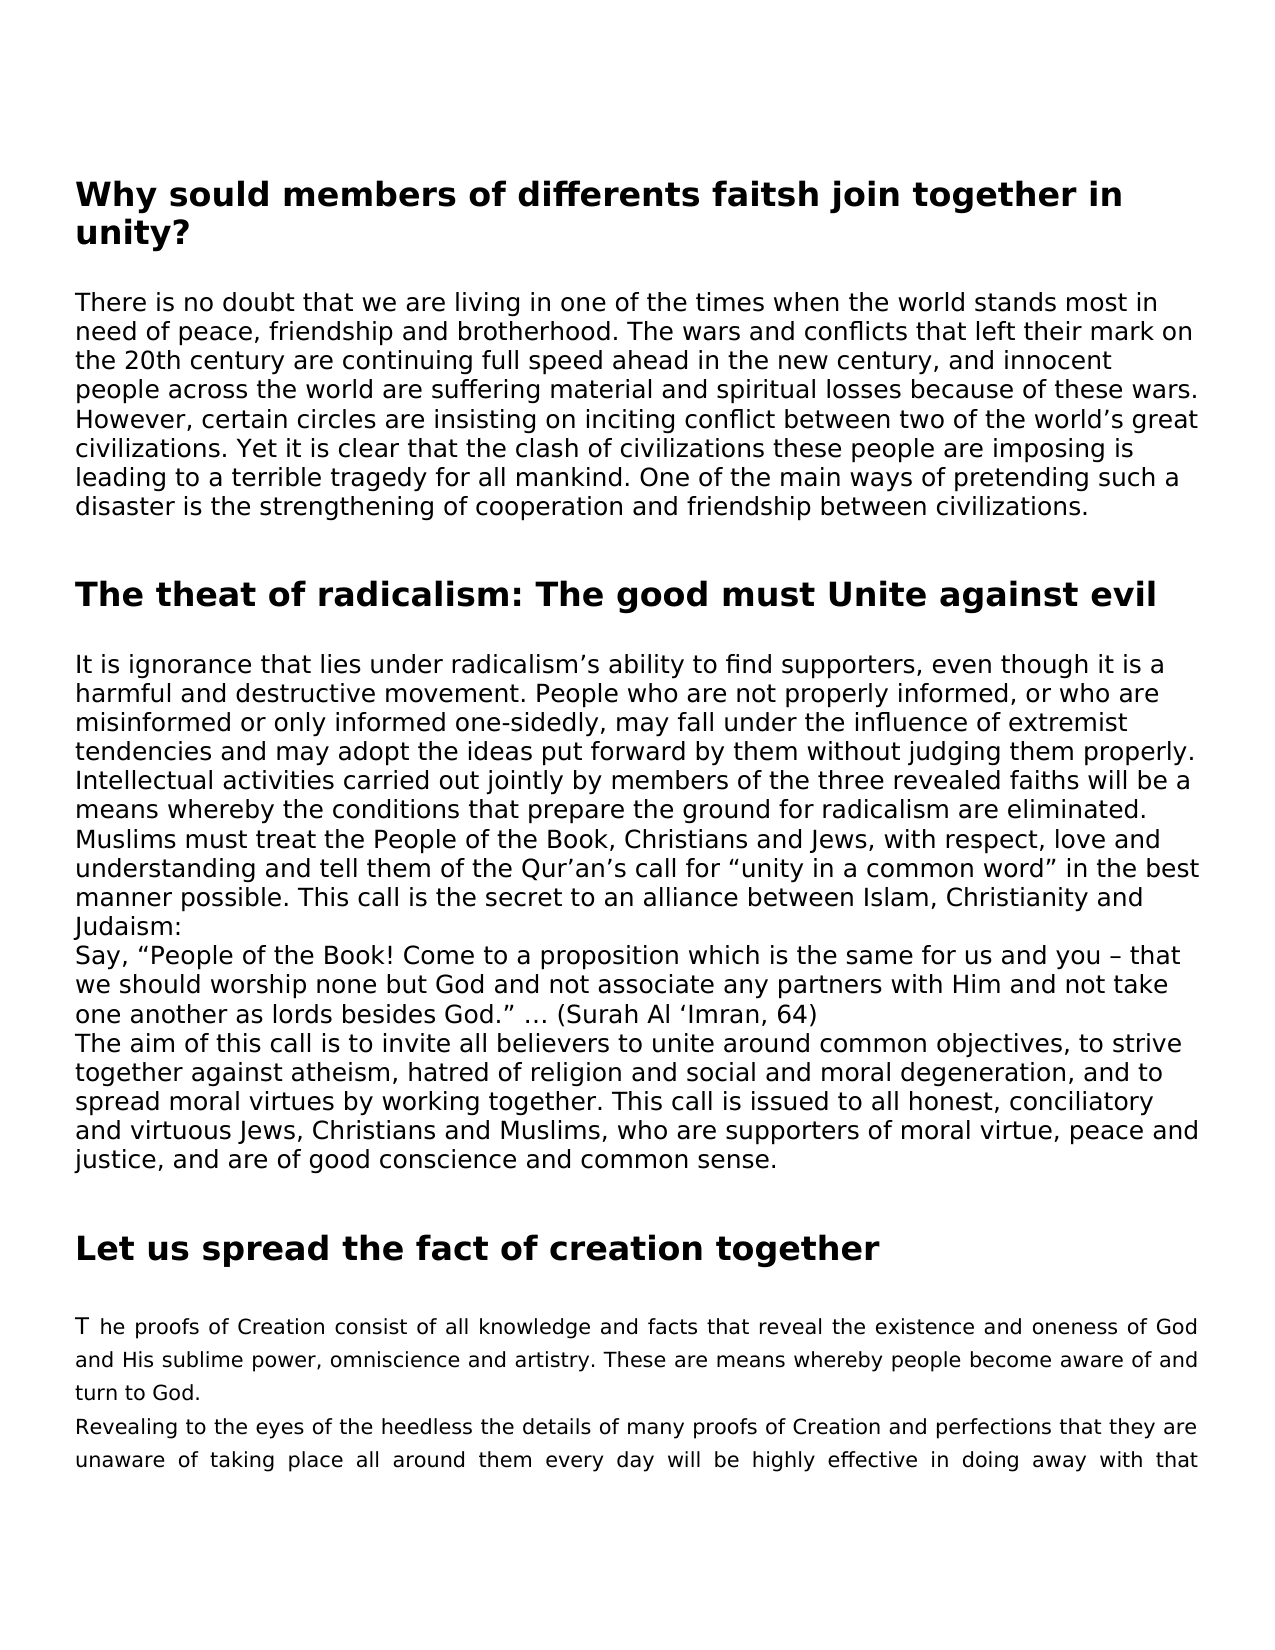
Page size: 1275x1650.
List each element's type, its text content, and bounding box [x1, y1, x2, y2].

text There is no doubt that we are living in one of the times when the world stands most in need of peace, friendship and brotherhood. The wars and conflicts that left their mark on the 20th century are continuing full speed ahead in the new century, and innocent people across the world are suffering material and spiritual losses because of these wars. [75, 288, 1200, 405]
text Muslims must treat the People of the Book, Christians and Jews, with respect, love and understanding and tell them of the Qur’an’s call for “unity in a common word” in the best manner possible. This call is the secret to an alliance between Islam, Christianity and Judaism: [75, 825, 1200, 942]
text It is ignorance that lies under radicalism’s ability to find supporters, even though it is a harmful and destructive movement. People who are not properly informed, or who are misinformed or only informed one-sidedly, may fall under the influence of extremist tendencies and may adopt the ideas put forward by them without judging them properly. [75, 650, 1200, 767]
subtitle Why sould members of differents faitsh join together in unity? [75, 175, 1200, 253]
subtitle The theat of radicalism: The good must Unite against evil [75, 576, 1200, 614]
text The proofs of Creation consist of all knowledge and facts that reveal the existence and oneness of God and His sublime power, omniscience and artistry. These are means whereby people become aware of and turn to God. [75, 1307, 1200, 1407]
text The aim of this call is to invite all believers to unite around common objectives, to strive together against atheism, hatred of religion and social and moral degeneration, and to spread moral virtues by working together. This call is issued to all honest, conciliatory and virtuous Jews, Christians and Muslims, who are supporters of moral virtue, peace and justice, and are of good conscience and common sense. [75, 1029, 1200, 1175]
text Revealing to the eyes of the heedless the details of many proofs of Creation and perfections that they are unaware of taking place all around them every day will be highly effective in doing away with that [75, 1407, 1200, 1474]
text Say, “People of the Book! Come to a proposition which is the same for us and you – that we should worship none but God and not associate any partners with Him and not take one another as lords besides God.” … (Surah Al ‘Imran, 64) [75, 942, 1200, 1029]
text Intellectual activities carried out jointly by members of the three revealed faiths will be a means whereby the conditions that prepare the ground for radicalism are eliminated. [75, 767, 1200, 825]
subtitle Let us spread the fact of creation together [75, 1229, 1200, 1268]
text However, certain circles are insisting on inciting conflict between two of the world’s great civilizations. Yet it is clear that the clash of civilizations these people are imposing is leading to a terrible tragedy for all mankind. One of the main ways of pretending such a disaster is the strengthening of cooperation and friendship between civilizations. [75, 405, 1200, 521]
